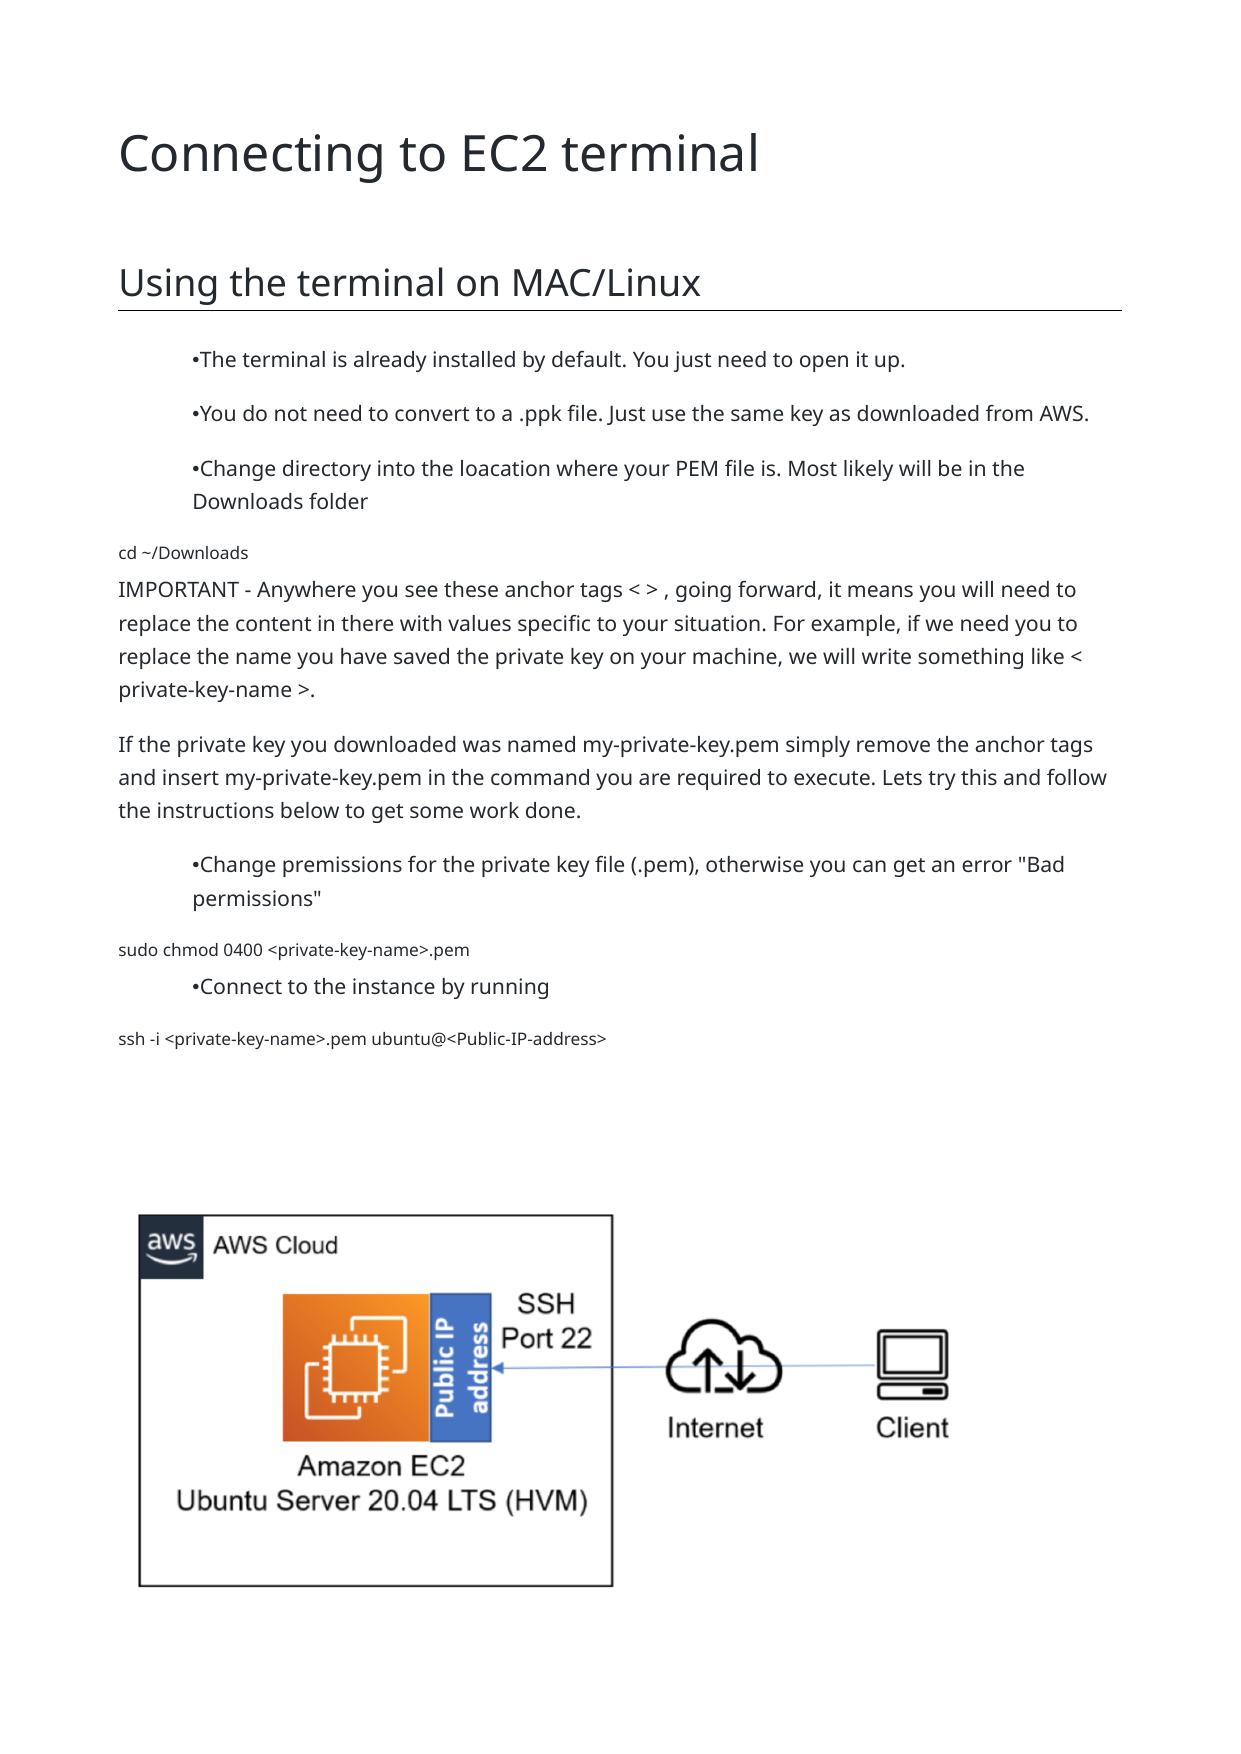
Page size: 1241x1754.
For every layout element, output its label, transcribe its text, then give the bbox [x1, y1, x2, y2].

subtitle Connecting to EC2 terminal [118, 118, 1122, 186]
text sudo chmod 0400 <private-key-name>.pem [118, 938, 1122, 961]
subtitle Using the terminal on MAC/Linux [118, 256, 1122, 310]
text IMPORTANT - Anywhere you see these anchor tags < > , going forward, it means you will need to replace the content in there with values specific to your situation. For example, if we need you to replace the name you have saved the private key on your machine, we will write something like < private-key-name >. [118, 575, 1122, 704]
list Change directory into the loacation where your PEM file is. Most likely will be in the Downloads folder [118, 453, 1122, 516]
list Change premissions for the private key file (.pem), otherwise you can get an error "Bad permissions" [118, 850, 1122, 912]
list You do not need to convert to a .ppk file. Just use the same key as downloaded from AWS. [118, 399, 1122, 428]
picture [118, 1197, 1123, 1614]
list The terminal is already installed by default. You just need to open it up. [118, 344, 1122, 373]
list Connect to the instance by running [118, 972, 1122, 1001]
text If the private key you downloaded was named my-private-key.pem simply remove the anchor tags and insert my-private-key.pem in the command you are required to execute. Lets try this and follow the instructions below to get some work done. [118, 729, 1122, 825]
text cd ~/Downloads [118, 541, 1122, 564]
text ssh -i <private-key-name>.pem ubuntu@<Public-IP-address> [118, 1026, 1122, 1050]
